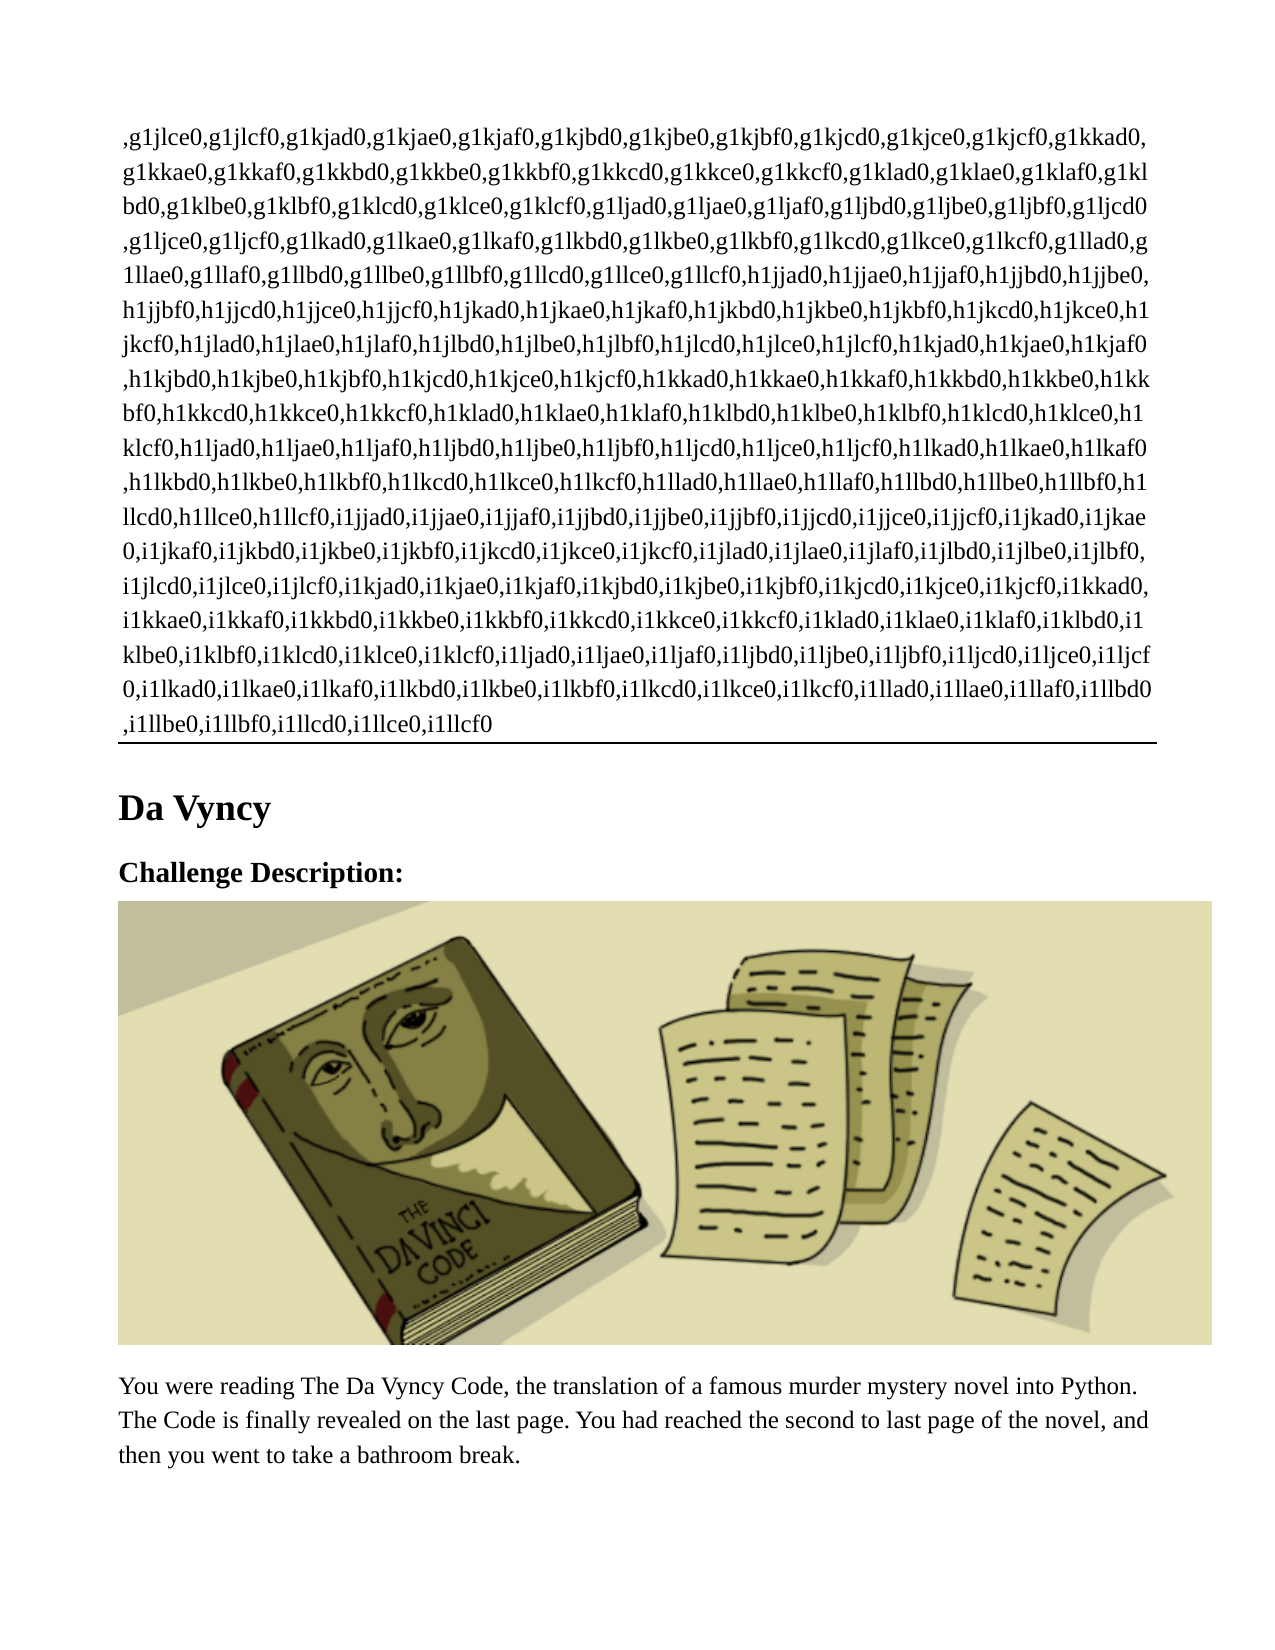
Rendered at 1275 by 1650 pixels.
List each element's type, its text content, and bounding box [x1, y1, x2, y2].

picture [118, 901, 1212, 1345]
text You were reading The Da Vyncy Code, the translation of a famous murder mystery novel into Python. The Code is finally revealed on the last page. You had reached the second to last page of the novel, and then you went to take a bathroom break. [118, 1371, 1157, 1468]
subtitle Da Vyncy [118, 785, 1157, 828]
text ,g1jlce0,g1jlcf0,g1kjad0,g1kjae0,g1kjaf0,g1kjbd0,g1kjbe0,g1kjbf0,g1kjcd0,g1kjce0,g1kjcf0,g1kkad0,g1kkae0,g1kkaf0,g1kkbd0,g1kkbe0,g1kkbf0,g1kkcd0,g1kkce0,g1kkcf0,g1klad0,g1klae0,g1klaf0,g1klbd0,g1klbe0,g1klbf0,g1klcd0,g1klce0,g1klcf0,g1ljad0,g1ljae0,g1ljaf0,g1ljbd0,g1ljbe0,g1ljbf0,g1ljcd0,g1ljce0,g1ljcf0,g1lkad0,g1lkae0,g1lkaf0,g1lkbd0,g1lkbe0,g1lkbf0,g1lkcd0,g1lkce0,g1lkcf0,g1llad0,g1llae0,g1llaf0,g1llbd0,g1llbe0,g1llbf0,g1llcd0,g1llce0,g1llcf0,h1jjad0,h1jjae0,h1jjaf0,h1jjbd0,h1jjbe0,h1jjbf0,h1jjcd0,h1jjce0,h1jjcf0,h1jkad0,h1jkae0,h1jkaf0,h1jkbd0,h1jkbe0,h1jkbf0,h1jkcd0,h1jkce0,h1jkcf0,h1jlad0,h1jlae0,h1jlaf0,h1jlbd0,h1jlbe0,h1jlbf0,h1jlcd0,h1jlce0,h1jlcf0,h1kjad0,h1kjae0,h1kjaf0,h1kjbd0,h1kjbe0,h1kjbf0,h1kjcd0,h1kjce0,h1kjcf0,h1kkad0,h1kkae0,h1kkaf0,h1kkbd0,h1kkbe0,h1kkbf0,h1kkcd0,h1kkce0,h1kkcf0,h1klad0,h1klae0,h1klaf0,h1klbd0,h1klbe0,h1klbf0,h1klcd0,h1klce0,h1klcf0,h1ljad0,h1ljae0,h1ljaf0,h1ljbd0,h1ljbe0,h1ljbf0,h1ljcd0,h1ljce0,h1ljcf0,h1lkad0,h1lkae0,h1lkaf0,h1lkbd0,h1lkbe0,h1lkbf0,h1lkcd0,h1lkce0,h1lkcf0,h1llad0,h1llae0,h1llaf0,h1llbd0,h1llbe0,h1llbf0,h1llcd0,h1llce0,h1llcf0,i1jjad0,i1jjae0,i1jjaf0,i1jjbd0,i1jjbe0,i1jjbf0,i1jjcd0,i1jjce0,i1jjcf0,i1jkad0,i1jkae0,i1jkaf0,i1jkbd0,i1jkbe0,i1jkbf0,i1jkcd0,i1jkce0,i1jkcf0,i1jlad0,i1jlae0,i1jlaf0,i1jlbd0,i1jlbe0,i1jlbf0,i1jlcd0,i1jlce0,i1jlcf0,i1kjad0,i1kjae0,i1kjaf0,i1kjbd0,i1kjbe0,i1kjbf0,i1kjcd0,i1kjce0,i1kjcf0,i1kkad0,i1kkae0,i1kkaf0,i1kkbd0,i1kkbe0,i1kkbf0,i1kkcd0,i1kkce0,i1kkcf0,i1klad0,i1klae0,i1klaf0,i1klbd0,i1klbe0,i1klbf0,i1klcd0,i1klce0,i1klcf0,i1ljad0,i1ljae0,i1ljaf0,i1ljbd0,i1ljbe0,i1ljbf0,i1ljcd0,i1ljce0,i1ljcf0,i1lkad0,i1lkae0,i1lkaf0,i1lkbd0,i1lkbe0,i1lkbf0,i1lkcd0,i1lkce0,i1lkcf0,i1llad0,i1llae0,i1llaf0,i1llbd0,i1llbe0,i1llbf0,i1llcd0,i1llce0,i1llcf0 [118, 118, 1157, 742]
subtitle Challenge Description: [118, 855, 1157, 889]
